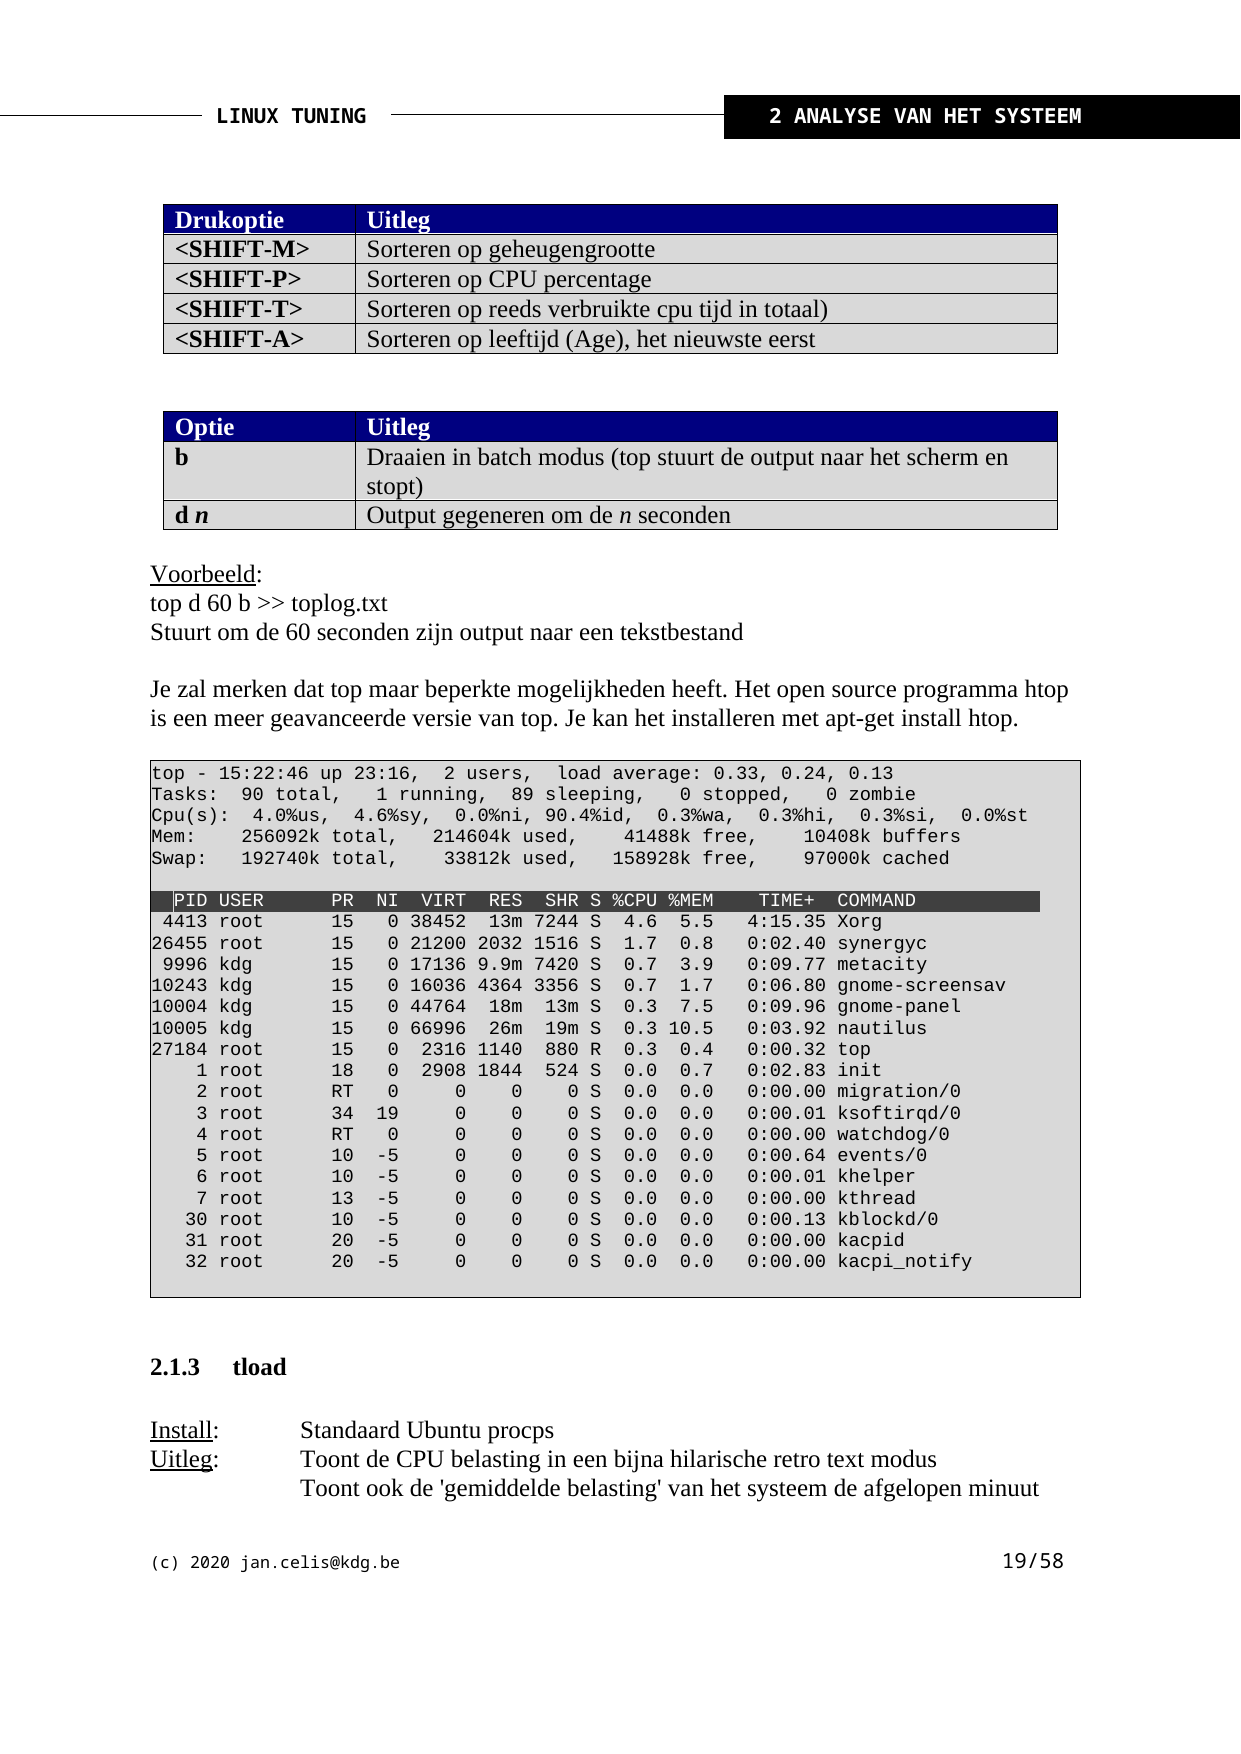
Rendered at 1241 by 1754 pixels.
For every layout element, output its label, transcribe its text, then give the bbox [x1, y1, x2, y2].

table_header Uitleg [356, 205, 1057, 233]
text Toont ook de 'gemiddelde belasting' van het systeem de afgelopen minuut [150, 1473, 1081, 1502]
table_cell Sorteren op CPU percentage [356, 264, 1057, 293]
table_cell <SHIFT-T> [164, 294, 355, 323]
text 10004 kdg 15 0 44764 18m 13m S 0.3 7.5 0:09.96 gnome-panel [151, 994, 1080, 1015]
text 31 root 20 -5 0 0 0 S 0.0 0.0 0:00.00 kacpid [151, 1228, 1080, 1249]
table_cell Sorteren op geheugengrootte [356, 235, 1057, 263]
text 10005 kdg 15 0 66996 26m 19m S 0.3 10.5 0:03.92 nautilus [151, 1015, 1080, 1037]
text Voorbeeld: [150, 559, 1081, 588]
table_cell <SHIFT-P> [164, 264, 355, 293]
text top - 15:22:46 up 23:16, 2 users, load average: 0.33, 0.24, 0.13 [151, 761, 1080, 782]
table_cell Output gegeneren om de n seconden [356, 501, 1057, 529]
text Uitleg: Toont de CPU belasting in een bijna hilarische retro text modus [150, 1444, 1081, 1473]
text 6 root 10 -5 0 0 0 S 0.0 0.0 0:00.01 khelper [151, 1164, 1080, 1185]
text 30 root 10 -5 0 0 0 S 0.0 0.0 0:00.13 kblockd/0 [151, 1207, 1080, 1228]
text 7 root 13 -5 0 0 0 S 0.0 0.0 0:00.00 kthread [151, 1185, 1080, 1207]
text 27184 root 15 0 2316 1140 880 R 0.3 0.4 0:00.32 top [151, 1037, 1080, 1058]
table_cell <SHIFT-A> [164, 324, 355, 353]
text Swap: 192740k total, 33812k used, 158928k free, 97000k cached [151, 845, 1080, 867]
text Install: Standaard Ubuntu procps [150, 1415, 1081, 1444]
text 10243 kdg 15 0 16036 4364 3356 S 0.7 1.7 0:06.80 gnome-screensav [151, 973, 1080, 994]
table_header Optie [164, 412, 355, 441]
table_cell Sorteren op reeds verbruikte cpu tijd in totaal) [356, 294, 1057, 323]
table_cell <SHIFT-M> [164, 235, 355, 263]
text 2 root RT 0 0 0 0 S 0.0 0.0 0:00.00 migration/0 [151, 1079, 1080, 1100]
text PID USER PR NI VIRT RES SHR S %CPU %MEM TIME+ COMMAND [151, 888, 1080, 909]
table_cell b [164, 442, 355, 499]
table_header Drukoptie [164, 205, 355, 233]
text Cpu(s): 4.0%us, 4.6%sy, 0.0%ni, 90.4%id, 0.3%wa, 0.3%hi, 0.3%si, 0.0%st [151, 803, 1080, 824]
table_cell Draaien in batch modus (top stuurt de output naar het scherm en stopt) [356, 442, 1057, 499]
table_cell Sorteren op leeftijd (Age), het nieuwste eerst [356, 324, 1057, 353]
text 5 root 10 -5 0 0 0 S 0.0 0.0 0:00.64 events/0 [151, 1143, 1080, 1164]
table_header Uitleg [356, 412, 1057, 441]
table_cell d n [164, 501, 355, 529]
text 4 root RT 0 0 0 0 S 0.0 0.0 0:00.00 watchdog/0 [151, 1122, 1080, 1143]
text 4413 root 15 0 38452 13m 7244 S 4.6 5.5 4:15.35 Xorg [151, 909, 1080, 930]
text Stuurt om de 60 seconden zijn output naar een tekstbestand [150, 617, 1081, 645]
text 9996 kdg 15 0 17136 9.9m 7420 S 0.7 3.9 0:09.77 metacity [151, 952, 1080, 973]
text Tasks: 90 total, 1 running, 89 sleeping, 0 stopped, 0 zombie [151, 782, 1080, 803]
subtitle tload [150, 1352, 1081, 1380]
text 26455 root 15 0 21200 2032 1516 S 1.7 0.8 0:02.40 synergyc [151, 930, 1080, 952]
text top d 60 b >> toplog.txt [150, 588, 1081, 617]
text 32 root 20 -5 0 0 0 S 0.0 0.0 0:00.00 kacpi_notify [151, 1249, 1080, 1270]
text 1 root 18 0 2908 1844 524 S 0.0 0.7 0:02.83 init [151, 1058, 1080, 1079]
text 3 root 34 19 0 0 0 S 0.0 0.0 0:00.01 ksoftirqd/0 [151, 1100, 1080, 1122]
text Je zal merken dat top maar beperkte mogelijkheden heeft. Het open source programma htop is een meer geavanceerde versie van top. Je kan het installeren met apt-get install htop. [150, 674, 1081, 732]
text Mem: 256092k total, 214604k used, 41488k free, 10408k buffers [151, 824, 1080, 845]
